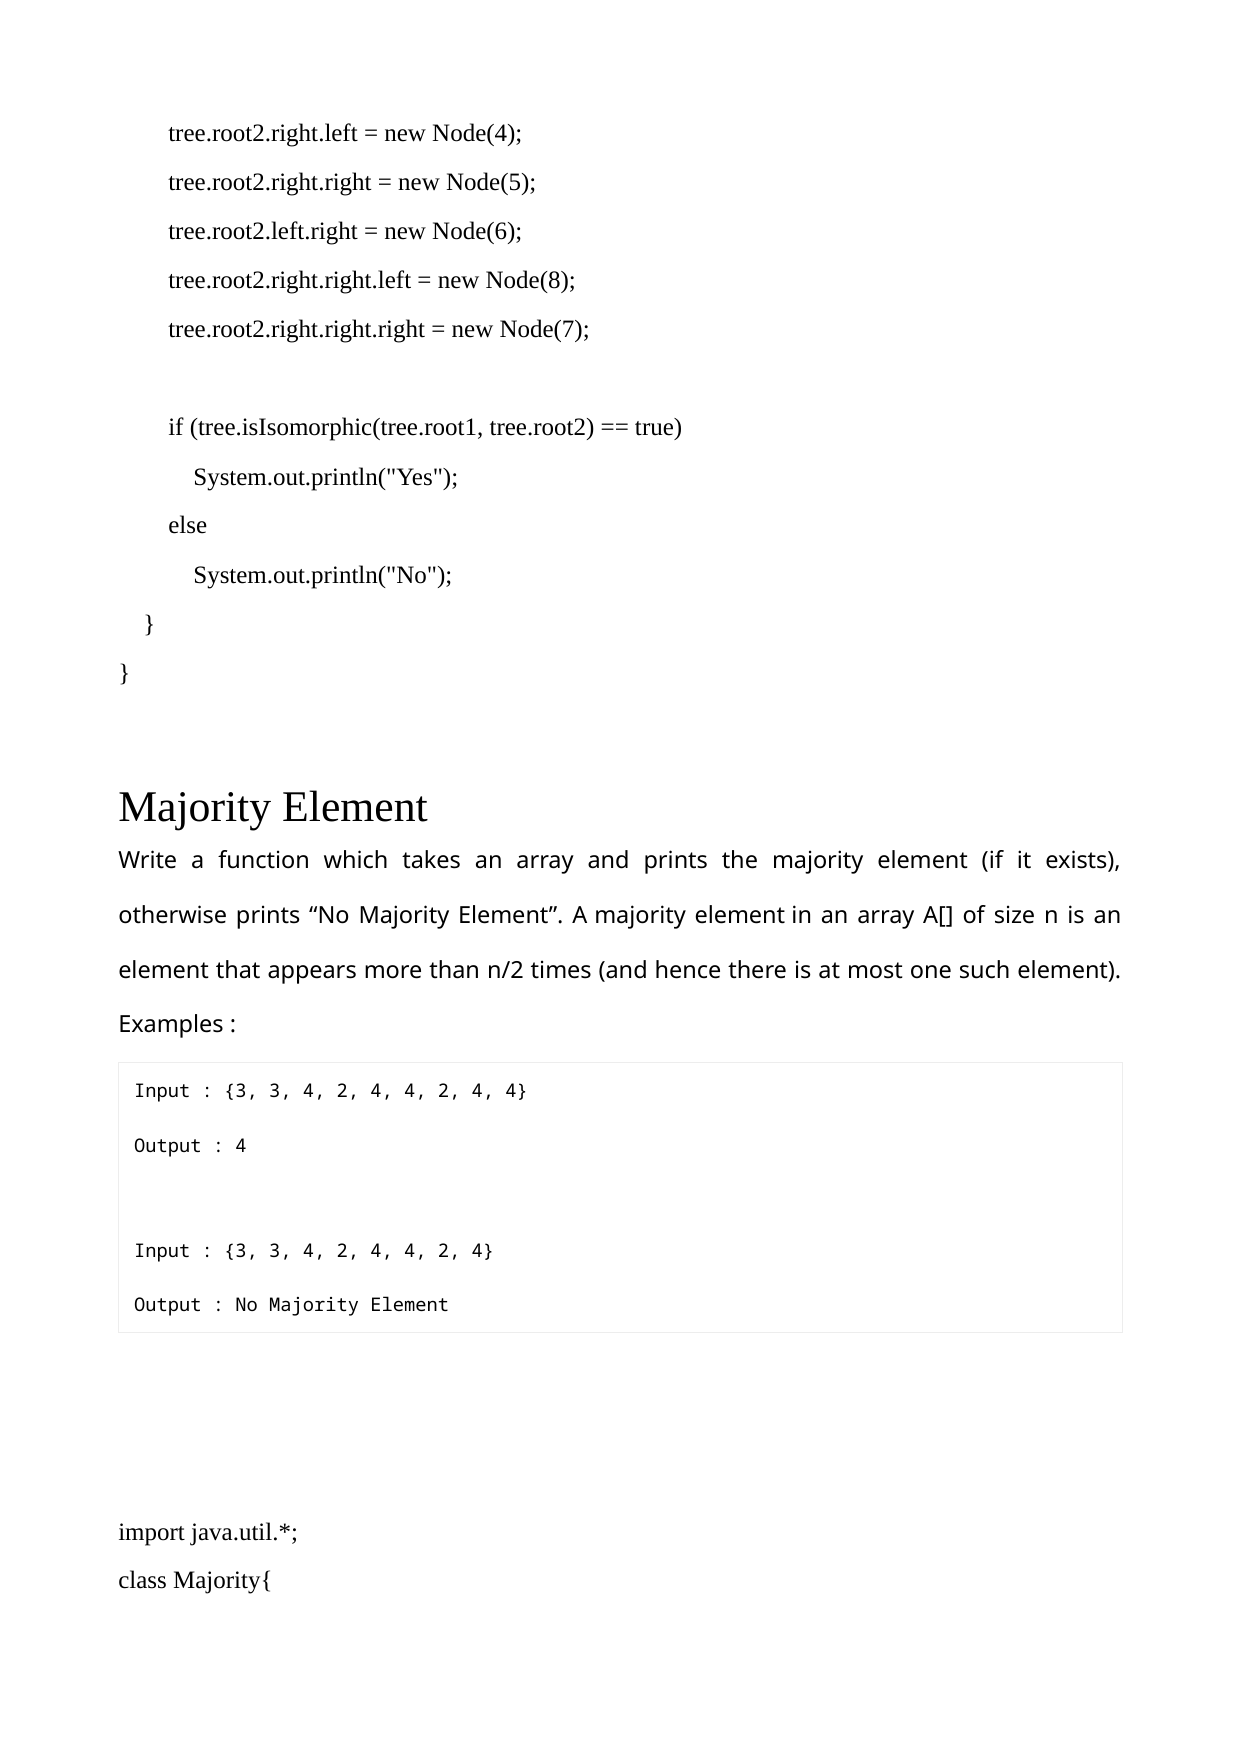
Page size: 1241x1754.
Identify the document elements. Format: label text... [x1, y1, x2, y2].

text tree.root2.right.right.left = new Node(8); [118, 265, 1122, 294]
text tree.root2.right.left = new Node(4); [118, 118, 1122, 147]
text class Majority{ [118, 1566, 1122, 1594]
text Input : {3, 3, 4, 2, 4, 4, 2, 4} [119, 1221, 1122, 1263]
text Output : No Majority Element [119, 1276, 1122, 1332]
text } [118, 609, 1122, 637]
text Write a function which takes an array and prints the majority element (if it exists), otherwise prints “No Majority Element”. A majority element in an array A[] of size n is an element that appears more than n/2 times (and hence there is at most one such element). Examples : [118, 844, 1122, 1039]
text tree.root2.right.right.right = new Node(7); [118, 314, 1122, 343]
text Input : {3, 3, 4, 2, 4, 4, 2, 4, 4} [119, 1063, 1122, 1103]
text } [118, 658, 1122, 687]
text System.out.println("Yes"); [118, 462, 1122, 490]
text else [118, 511, 1122, 539]
text if (tree.isIsomorphic(tree.root1, tree.root2) == true) [118, 412, 1122, 441]
subtitle Majority Element [118, 781, 1122, 831]
text Output : 4 [119, 1116, 1122, 1157]
text tree.root2.right.right = new Node(5); [118, 167, 1122, 196]
text tree.root2.left.right = new Node(6); [118, 216, 1122, 245]
text import java.util.*; [118, 1517, 1122, 1545]
text System.out.println("No"); [118, 560, 1122, 588]
